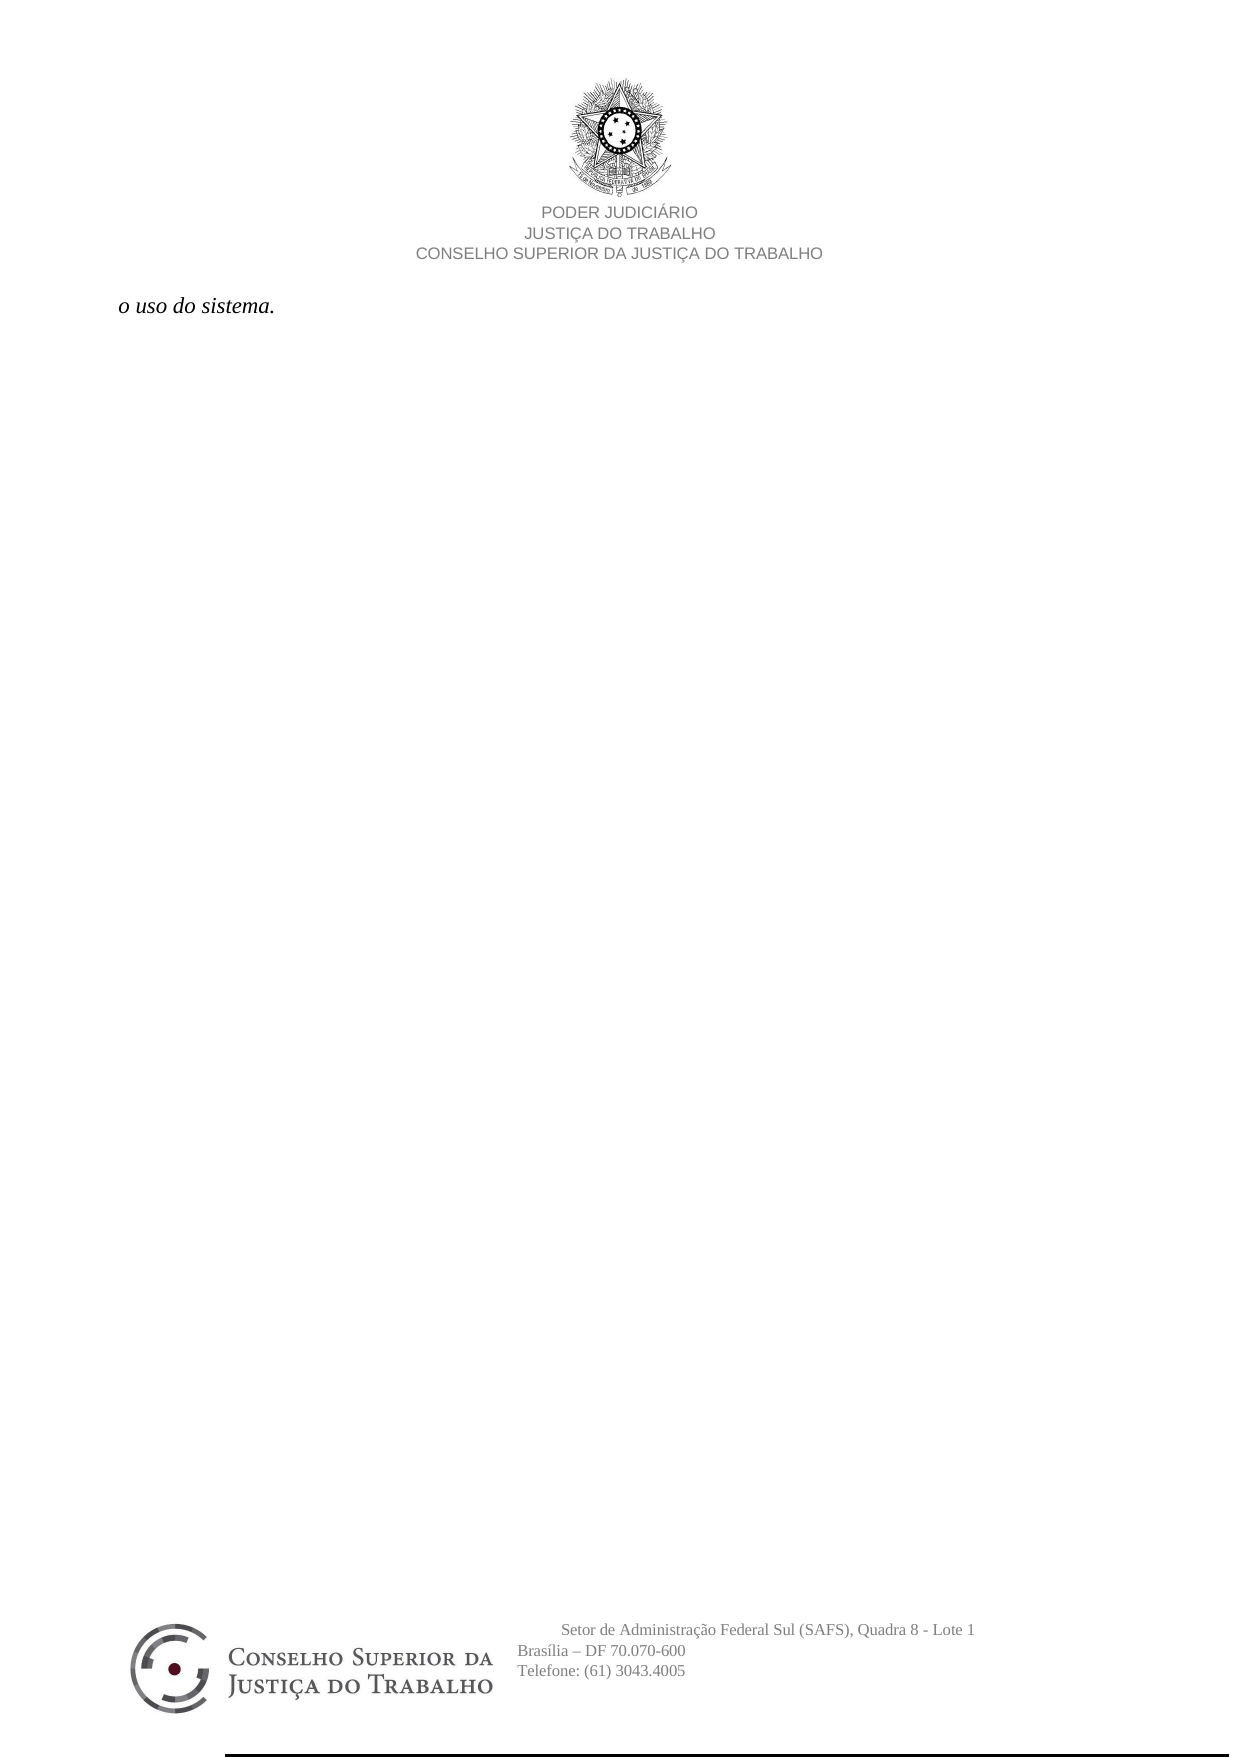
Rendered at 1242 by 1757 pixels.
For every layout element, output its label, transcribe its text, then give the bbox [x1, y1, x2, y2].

text o uso do sistema. [118, 292, 1123, 318]
